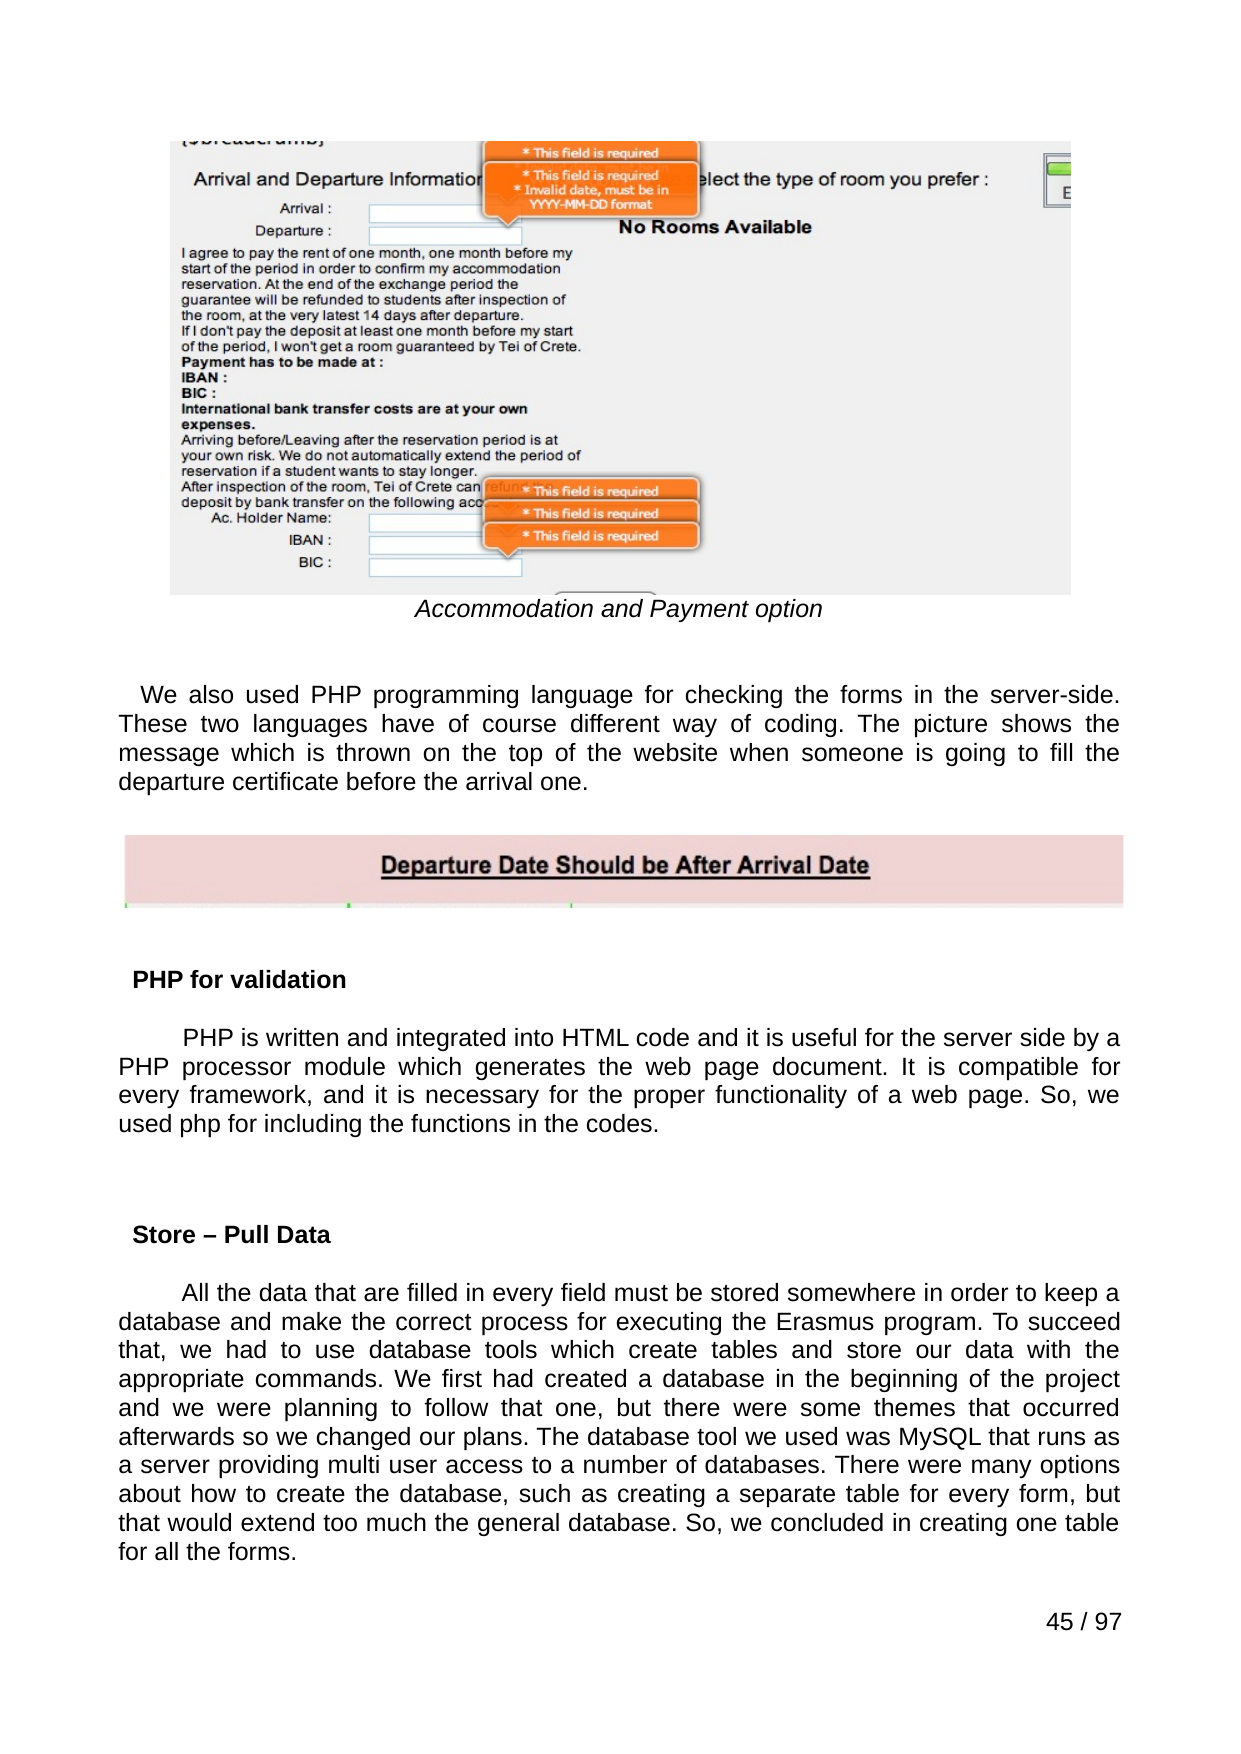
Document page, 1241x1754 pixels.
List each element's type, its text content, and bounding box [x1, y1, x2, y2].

text We also used PHP programming language for checking the forms in the server-side. These two languages have of course different way of coding. The picture shows the message which is thrown on the top of the website when someone is going to fill the departure certificate before the arrival one. [118, 681, 1122, 796]
text All the data that are filled in every field must be stored somewhere in order to keep a database and make the correct process for executing the Erasmus program. To succeed that, we had to use database tools which create tables and store our data with the appropriate commands. We first had created a database in the beginning of the project and we were planning to follow that one, but there were some themes that occurred afterwards so we changed our plans. The database tool we used was MySQL that runs as a server providing multi user access to a number of databases. There were many options about how to create the database, such as creating a separate table for every form, but that would extend too much the general database. So, we concluded in creating one table for all the forms. [118, 1278, 1122, 1565]
text PHP for validation [118, 965, 1122, 994]
picture [124, 835, 1128, 908]
text PHP is written and integrated into HTML code and it is useful for the server side by a PHP processor module which generates the web page document. It is compatible for every framework, and it is necessary for the proper functionality of a web page. So, we used php for including the functions in the codes. [118, 1023, 1122, 1138]
text Store – Pull Data [118, 1220, 1122, 1249]
text Accommodation and Payment option [169, 595, 1071, 623]
picture [169, 141, 1071, 595]
